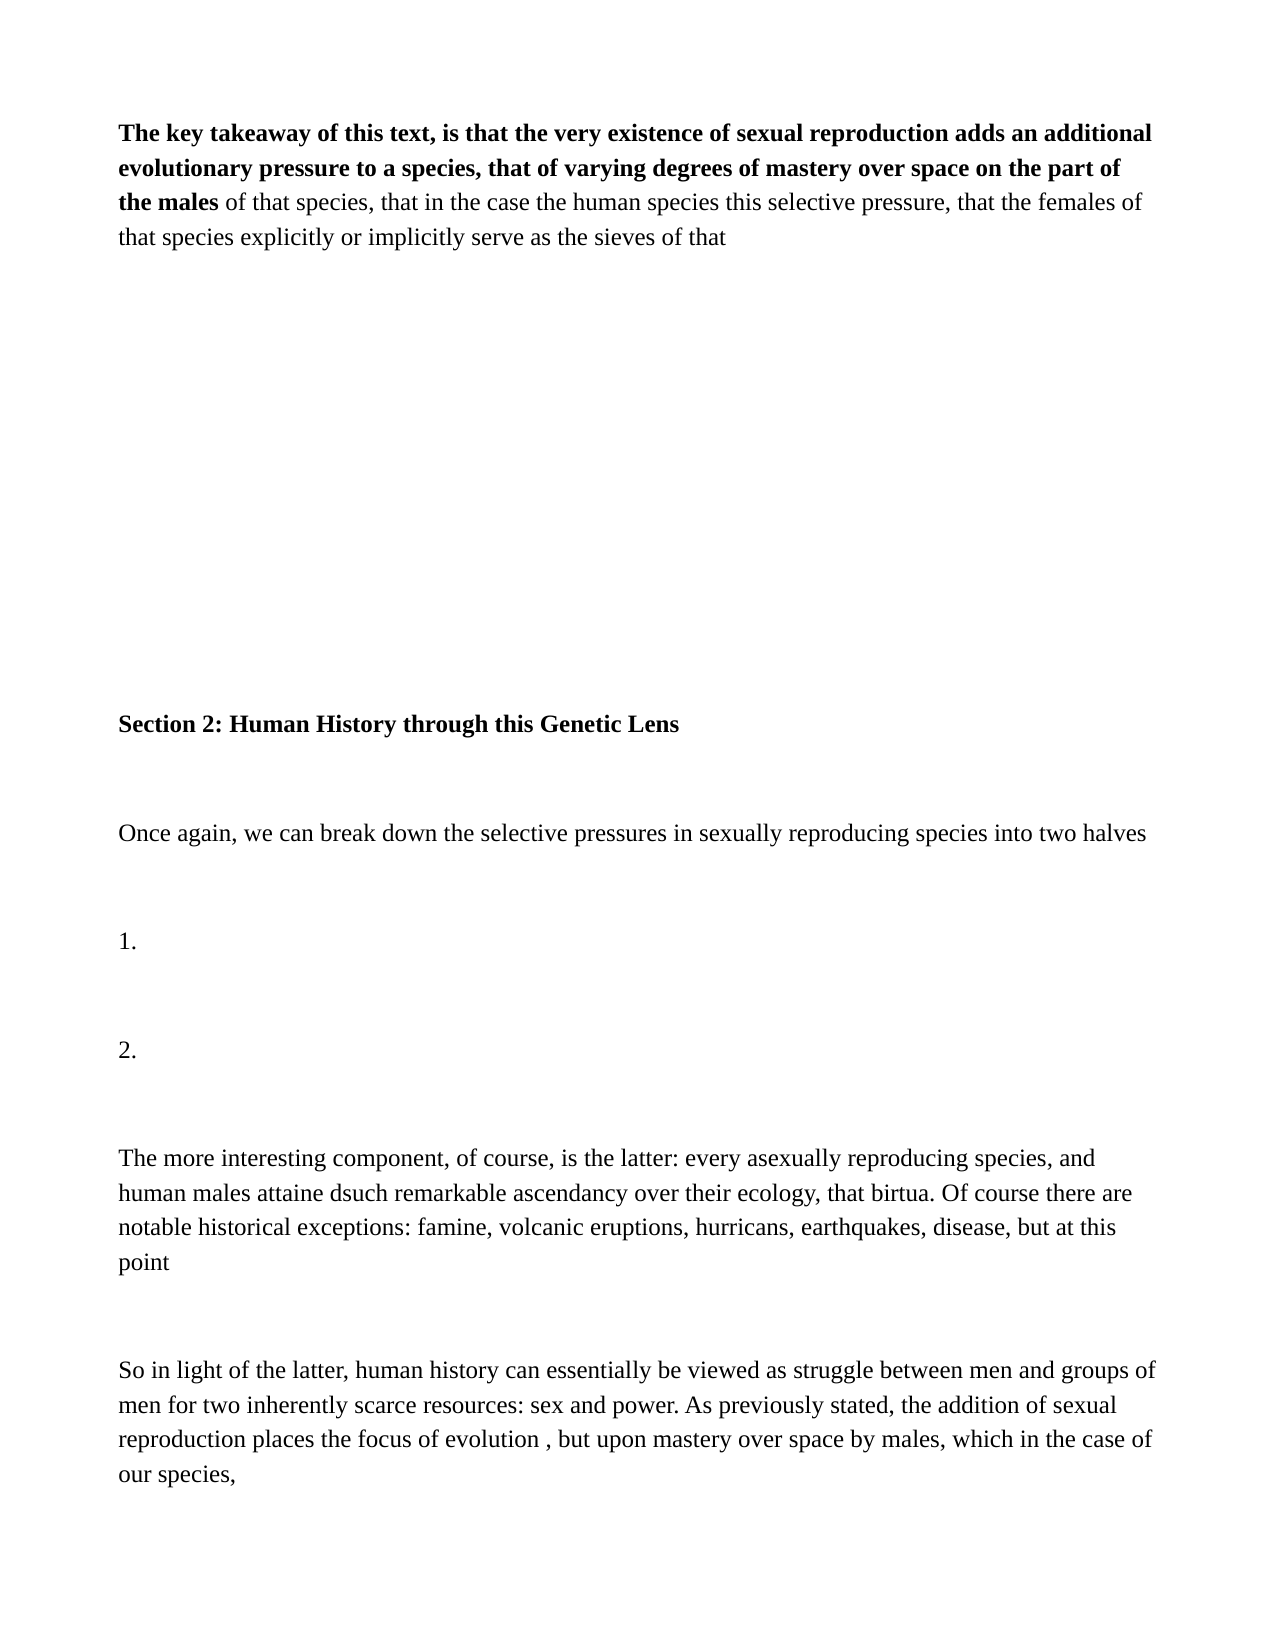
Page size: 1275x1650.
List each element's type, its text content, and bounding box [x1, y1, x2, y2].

text The more interesting component, of course, is the latter: every asexually reproducing species, and human males attaine dsuch remarkable ascendancy over their ecology, that birtua. Of course there are notable historical exceptions: famine, volcanic eruptions, hurricans, earthquakes, disease, but at this point [118, 1143, 1157, 1276]
text Section 2: Human History through this Genetic Lens [118, 709, 1157, 738]
text Once again, we can break down the selective pressures in sexually reproducing species into two halves [118, 818, 1157, 847]
text The key takeaway of this text, is that the very existence of sexual reproduction adds an additional evolutionary pressure to a species, that of varying degrees of mastery over space on the part of the males of that species, that in the case the human species this selective pressure, that the females of that species explicitly or implicitly serve as the sieves of that [118, 118, 1157, 250]
text 2. [118, 1035, 1157, 1064]
text So in light of the latter, human history can essentially be viewed as struggle between men and groups of men for two inherently scarce resources: sex and power. As previously stated, the addition of sexual reproduction places the focus of evolution , but upon mastery over space by males, which in the case of our species, [118, 1356, 1157, 1488]
text 1. [118, 926, 1157, 955]
